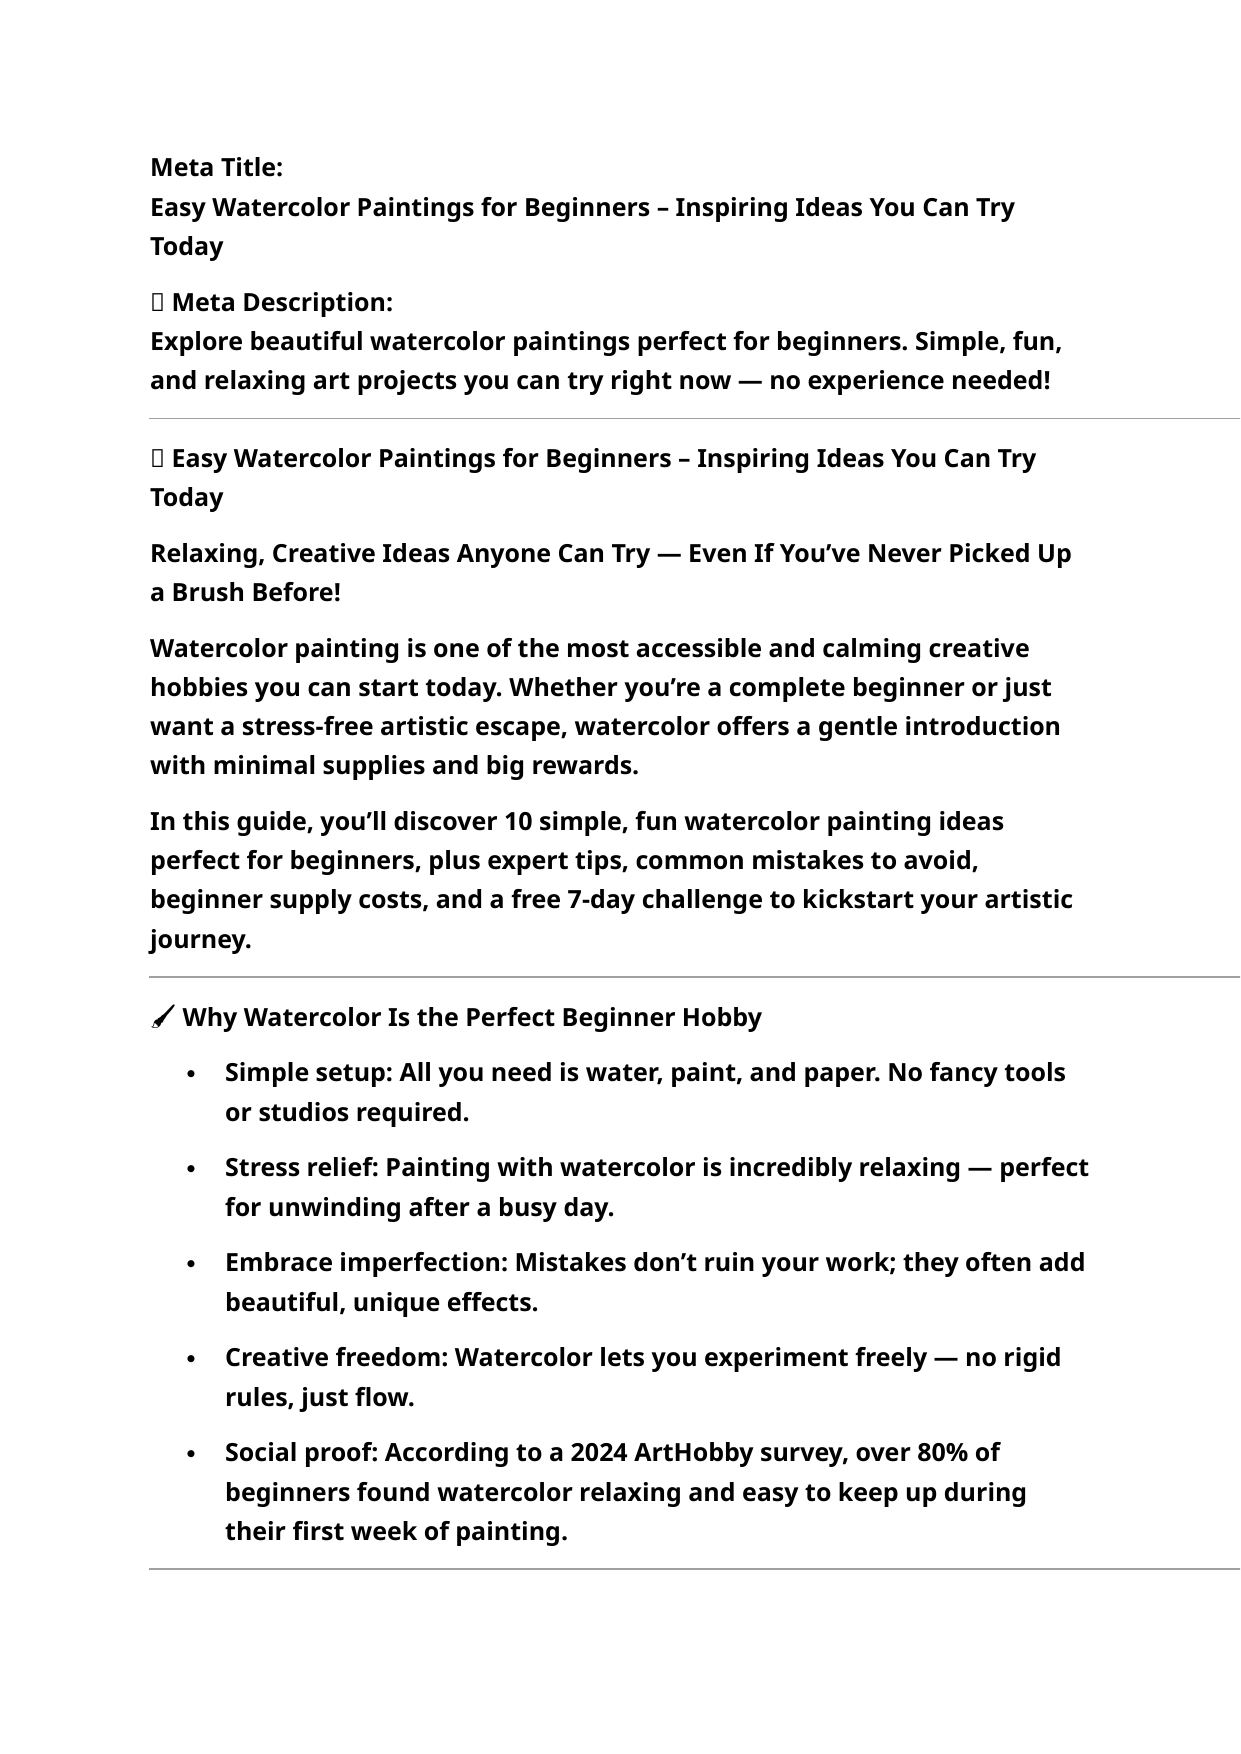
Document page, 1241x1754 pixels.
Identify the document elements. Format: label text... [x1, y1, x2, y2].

text ✅ Meta Description: Explore beautiful watercolor paintings perfect for beginners. Simple, fun, and relaxing art projects you can try right now — no experience needed! [150, 284, 1090, 397]
text 🖌️ Why Watercolor Is the Perfect Beginner Hobby [150, 999, 1090, 1033]
text Watercolor painting is one of the most accessible and calming creative hobbies you can start today. Whether you’re a complete beginner or just want a stress-free artistic escape, watercolor offers a gentle introduction with minimal supplies and big rewards. [150, 630, 1090, 782]
list Creative freedom: Watercolor lets you experiment freely — no rigid rules, just flow. [187, 1340, 1090, 1413]
text Meta Title: Easy Watercolor Paintings for Beginners – Inspiring Ideas You Can Try Today [150, 150, 1090, 262]
text In this guide, you’ll discover 10 simple, fun watercolor painting ideas perfect for beginners, plus expert tips, common mistakes to avoid, beginner supply costs, and a free 7-day challenge to kickstart your artistic journey. [150, 804, 1090, 955]
list Stress relief: Painting with watercolor is incredibly relaxing — perfect for unwinding after a busy day. [187, 1150, 1090, 1223]
list Social proof: According to a 2024 ArtHobby survey, over 80% of beginners found watercolor relaxing and easy to keep up during their first week of painting. [187, 1435, 1090, 1547]
text Relaxing, Creative Ideas Anyone Can Try — Even If You’ve Never Picked Up a Brush Before! [150, 535, 1090, 609]
text 🎨 Easy Watercolor Paintings for Beginners – Inspiring Ideas You Can Try Today [150, 440, 1090, 514]
list Embrace imperfection: Mistakes don’t ruin your work; they often add beautiful, unique effects. [187, 1245, 1090, 1318]
list Simple setup: All you need is water, paint, and paper. No fancy tools or studios required. [187, 1055, 1090, 1128]
